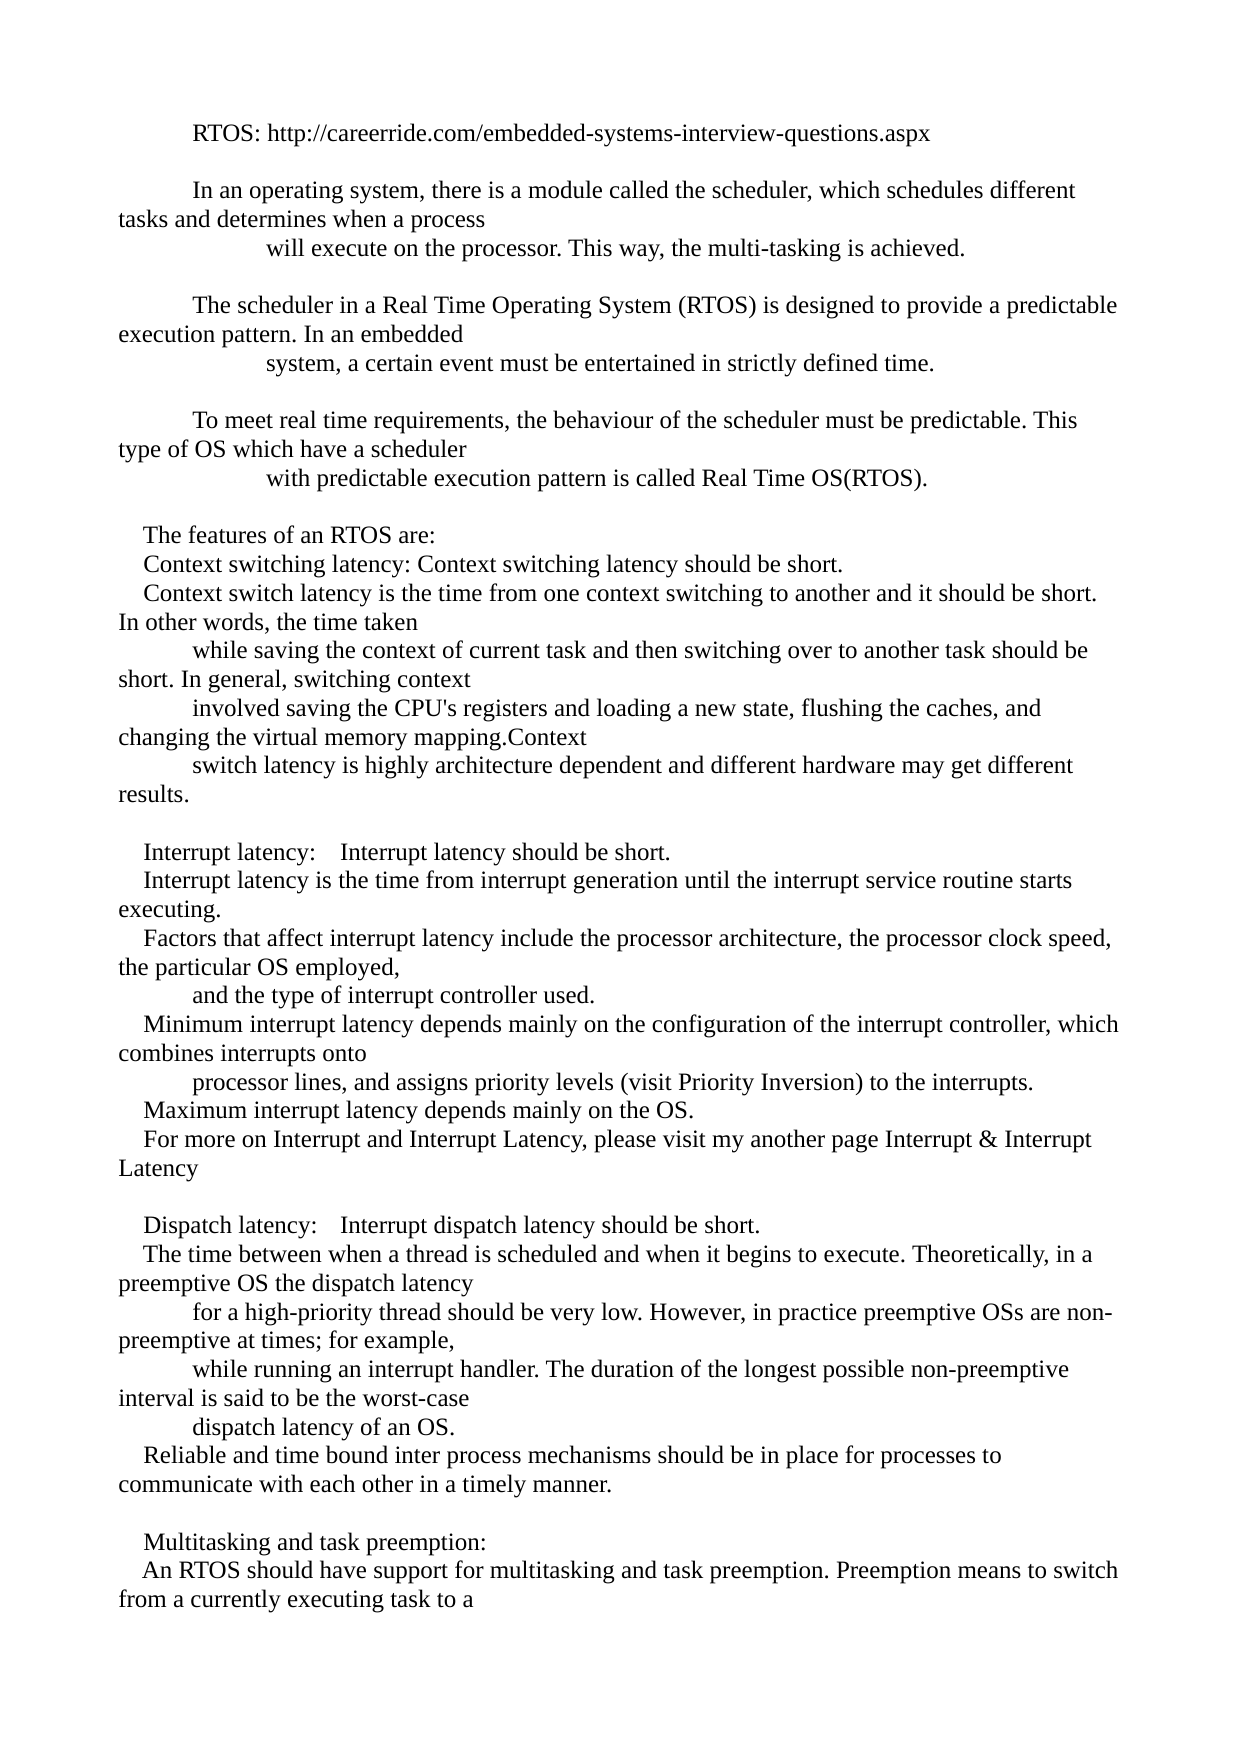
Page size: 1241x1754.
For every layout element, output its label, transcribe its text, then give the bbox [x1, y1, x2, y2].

text The features of an RTOS are: [118, 521, 1122, 549]
text system, a certain event must be entertained in strictly defined time. [118, 348, 1122, 377]
text To meet real time requirements, the behaviour of the scheduler must be predictable. This type of OS which have a scheduler [118, 406, 1122, 463]
text The time between when a thread is scheduled and when it begins to execute. Theoretically, in a preemptive OS the dispatch latency [118, 1239, 1122, 1297]
text Maximum interrupt latency depends mainly on the OS. [118, 1096, 1122, 1124]
text involved saving the CPU's registers and loading a new state, flushing the caches, and changing the virtual memory mapping.Context [118, 693, 1122, 751]
text Context switching latency: Context switching latency should be short. [118, 549, 1122, 578]
text will execute on the processor. This way, the multi-tasking is achieved. [118, 233, 1122, 262]
text Dispatch latency: Interrupt dispatch latency should be short. [118, 1211, 1122, 1239]
text dispatch latency of an OS. [118, 1412, 1122, 1441]
text Reliable and time bound inter process mechanisms should be in place for processes to communicate with each other in a timely manner. [118, 1441, 1122, 1498]
text An RTOS should have support for multitasking and task preemption. Preemption means to switch from a currently executing task to a [118, 1556, 1122, 1613]
text In an operating system, there is a module called the scheduler, which schedules different tasks and determines when a process [118, 176, 1122, 233]
text while saving the context of current task and then switching over to another task should be short. In general, switching context [118, 636, 1122, 693]
text and the type of interrupt controller used. [118, 981, 1122, 1009]
text for a high-priority thread should be very low. However, in practice preemptive OSs are non-preemptive at times; for example, [118, 1297, 1122, 1354]
text Multitasking and task preemption: [118, 1527, 1122, 1556]
text processor lines, and assigns priority levels (visit Priority Inversion) to the interrupts. [118, 1067, 1122, 1096]
text Interrupt latency is the time from interrupt generation until the interrupt service routine starts executing. [118, 866, 1122, 923]
text switch latency is highly architecture dependent and different hardware may get different results. [118, 751, 1122, 808]
text The scheduler in a Real Time Operating System (RTOS) is designed to provide a predictable execution pattern. In an embedded [118, 291, 1122, 348]
text Factors that affect interrupt latency include the processor architecture, the processor clock speed, the particular OS employed, [118, 923, 1122, 981]
text Minimum interrupt latency depends mainly on the configuration of the interrupt controller, which combines interrupts onto [118, 1009, 1122, 1067]
text while running an interrupt handler. The duration of the longest possible non-preemptive interval is said to be the worst-case [118, 1354, 1122, 1412]
text Interrupt latency: Interrupt latency should be short. [118, 837, 1122, 866]
text For more on Interrupt and Interrupt Latency, please visit my another page Interrupt & Interrupt Latency [118, 1124, 1122, 1182]
text RTOS: http://careerride.com/embedded-systems-interview-questions.aspx [118, 118, 1122, 147]
text with predictable execution pattern is called Real Time OS(RTOS). [118, 463, 1122, 492]
text Context switch latency is the time from one context switching to another and it should be short. In other words, the time taken [118, 578, 1122, 636]
